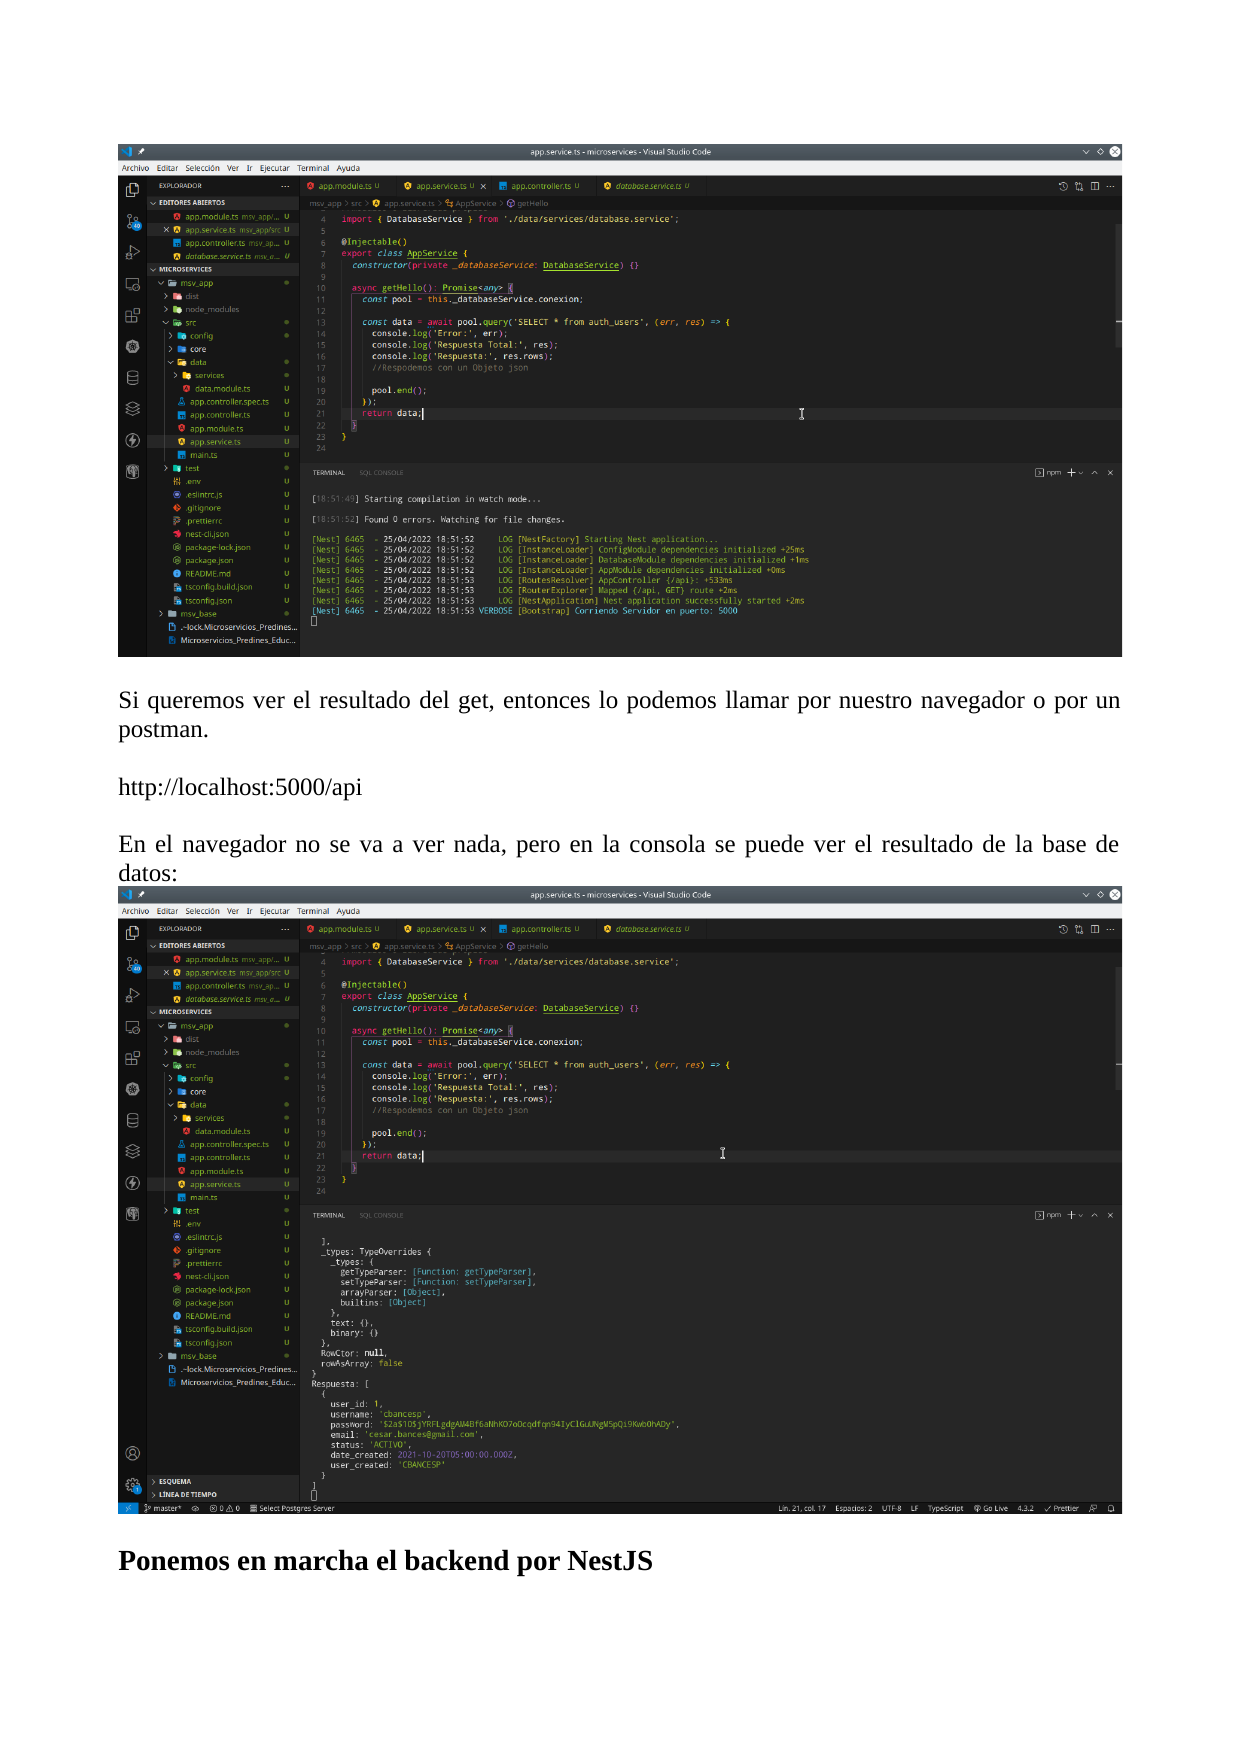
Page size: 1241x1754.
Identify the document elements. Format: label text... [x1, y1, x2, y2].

text http://localhost:5000/api [118, 772, 1122, 800]
text Si queremos ver el resultado del get, entonces lo podemos llamar por nuestro navegador o por un postman. [118, 685, 1122, 743]
picture [118, 886, 1123, 1514]
picture [118, 144, 1123, 657]
text En el navegador no se va a ver nada, pero en la consola se puede ver el resultado de la base de datos: [118, 829, 1122, 886]
text Ponemos en marcha el backend por NestJS [118, 1543, 1122, 1576]
